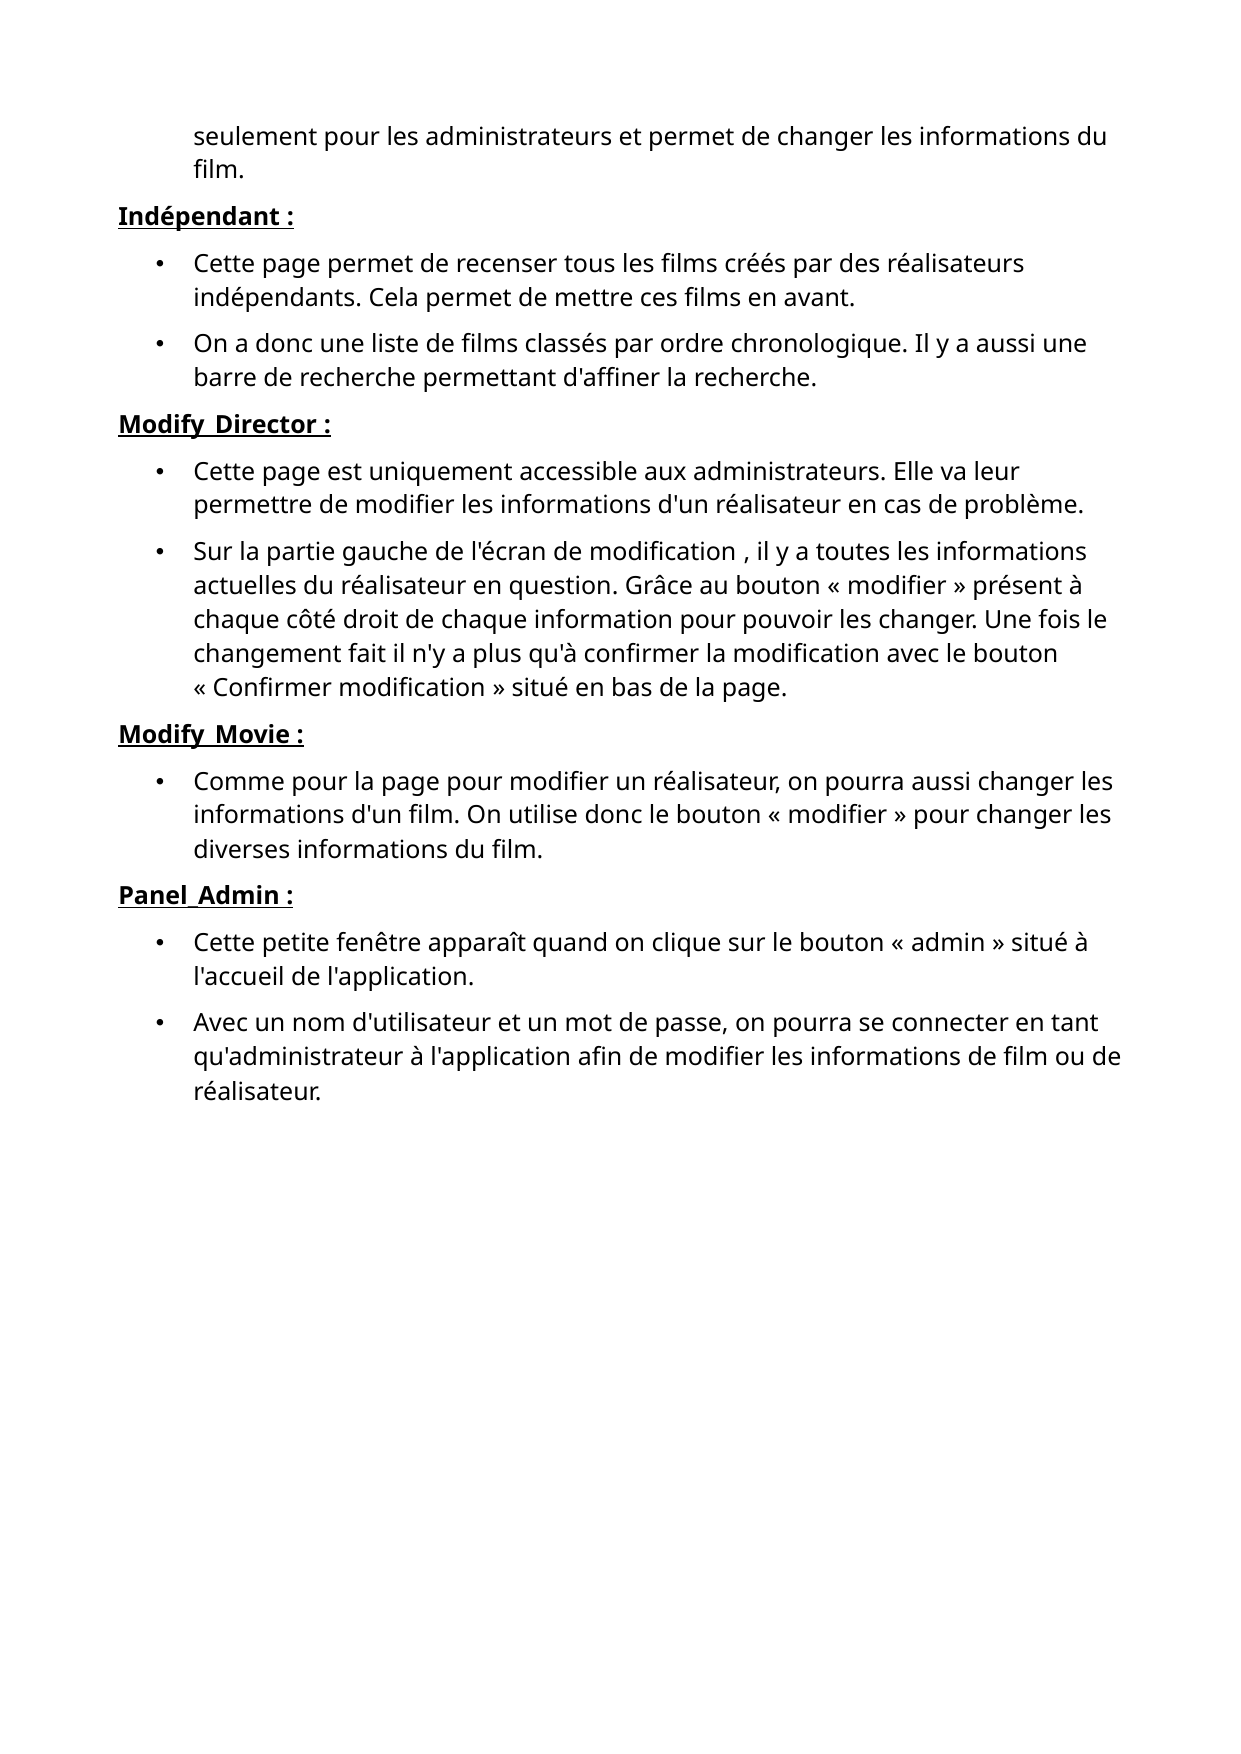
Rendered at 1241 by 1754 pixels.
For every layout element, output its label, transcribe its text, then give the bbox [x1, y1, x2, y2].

text Indépendant : [118, 199, 1122, 233]
text Panel_Admin : [118, 878, 1122, 912]
list Cette petite fenêtre apparaît quand on clique sur le bouton « admin » situé à l'accueil de l'application. [156, 924, 1122, 992]
list seulement pour les administrateurs et permet de changer les informations du film. [156, 118, 1122, 186]
text Modify_Director : [118, 407, 1122, 441]
list Cette page est uniquement accessible aux administrateurs. Elle va leur permettre de modifier les informations d'un réalisateur en cas de problème. [156, 453, 1122, 521]
text Modify_Movie : [118, 717, 1122, 751]
list Sur la partie gauche de l'écran de modification , il y a toutes les informations actuelles du réalisateur en question. Grâce au bouton « modifier » présent à chaque côté droit de chaque information pour pouvoir les changer. Une fois le changement fait il n'y a plus qu'à confirmer la modification avec le bouton « Confirmer modification » situé en bas de la page. [156, 534, 1122, 704]
list On a donc une liste de films classés par ordre chronologique. Il y a aussi une barre de recherche permettant d'affiner la recherche. [156, 326, 1122, 394]
list Avec un nom d'utilisateur et un mot de passe, on pourra se connecter en tant qu'administrateur à l'application afin de modifier les informations de film ou de réalisateur. [156, 1005, 1122, 1107]
list Comme pour la page pour modifier un réalisateur, on pourra aussi changer les informations d'un film. On utilise donc le bouton « modifier » pour changer les diverses informations du film. [156, 763, 1122, 865]
list Cette page permet de recenser tous les films créés par des réalisateurs indépendants. Cela permet de mettre ces films en avant. [156, 245, 1122, 313]
